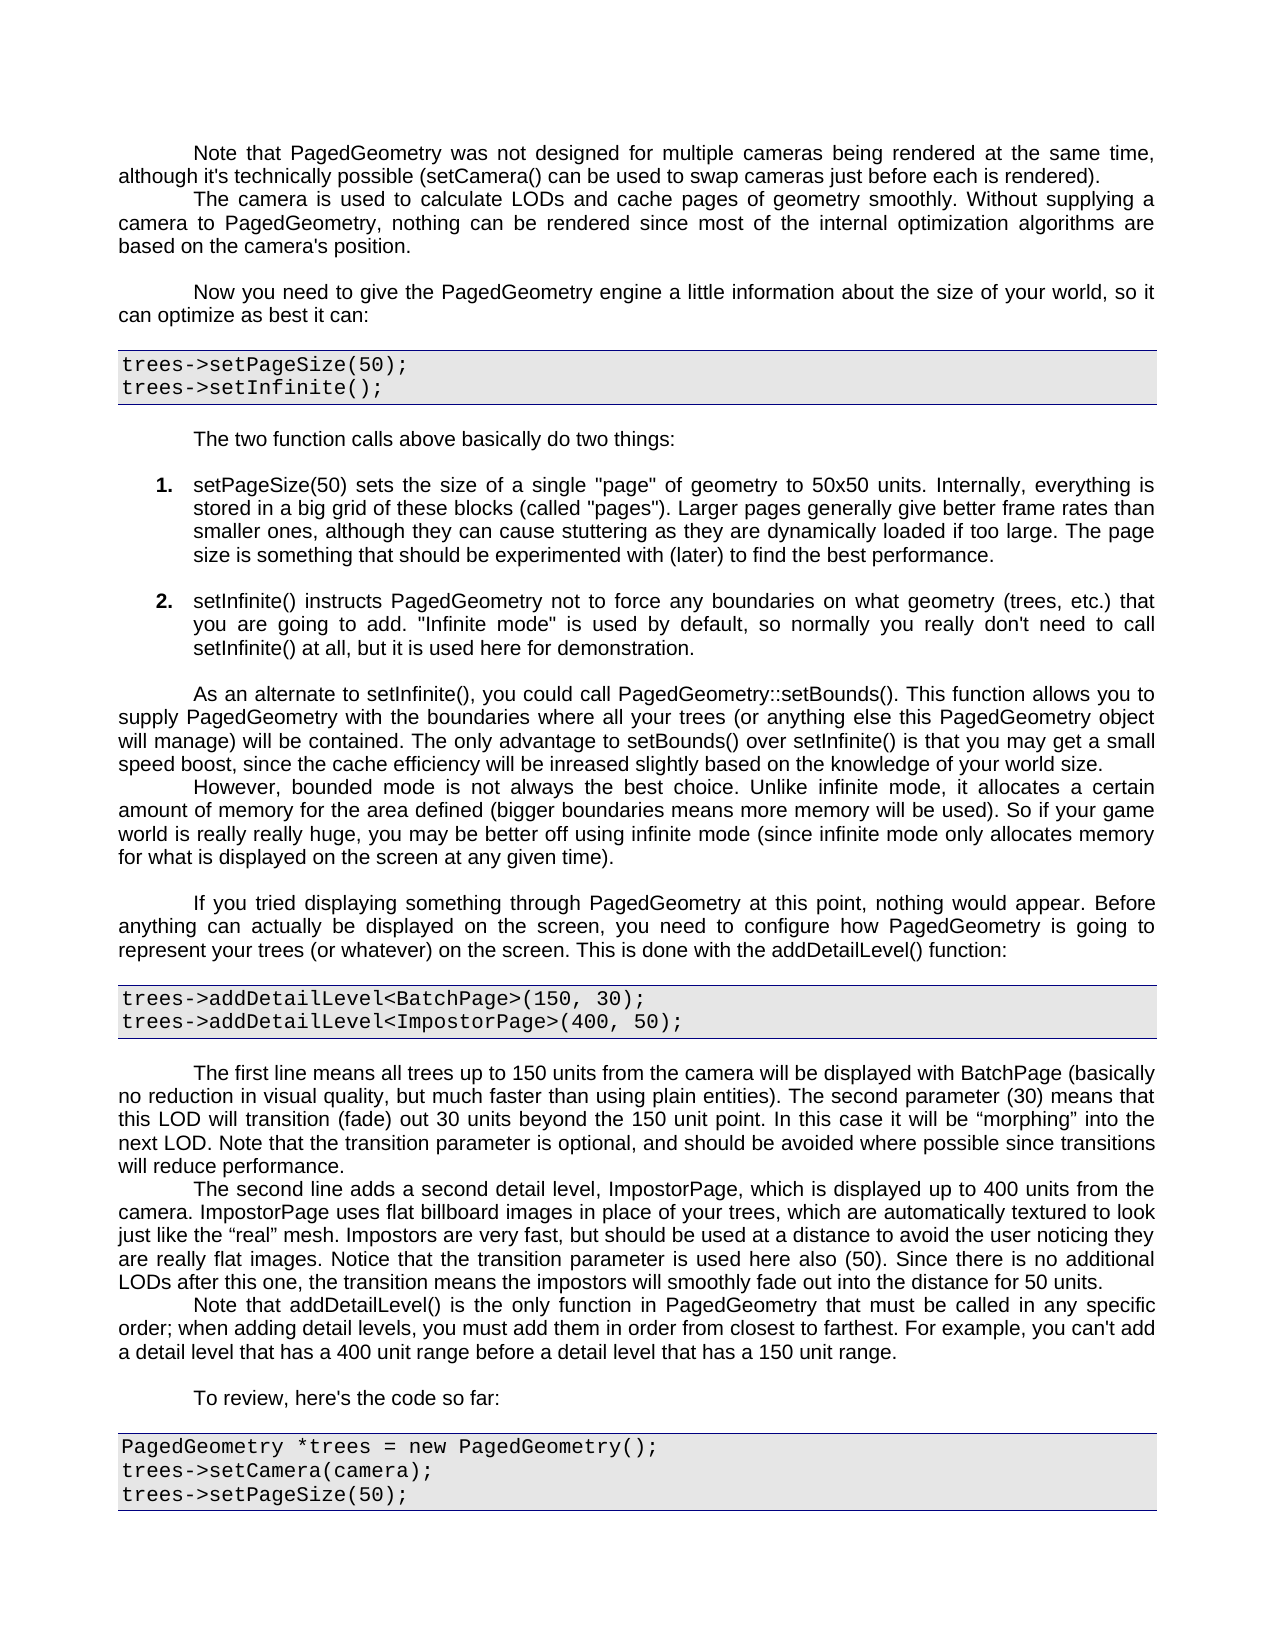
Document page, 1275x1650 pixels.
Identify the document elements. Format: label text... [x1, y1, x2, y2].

text trees->addDetailLevel<ImpostorPage>(400, 50); [118, 1008, 1157, 1038]
text Note that PagedGeometry was not designed for multiple cameras being rendered at the same time, although it's technically possible (setCamera() can be used to swap cameras just before each is rendered). [118, 141, 1157, 188]
text As an alternate to setInfinite(), you could call PagedGeometry::setBounds(). This function allows you to supply PagedGeometry with the boundaries where all your trees (or anything else this PagedGeometry object will manage) will be contained. The only advantage to setBounds() over setInfinite() is that you may get a small speed boost, since the cache efficiency will be inreased slightly based on the knowledge of your world size. [118, 683, 1157, 776]
text The second line adds a second detail level, ImpostorPage, which is displayed up to 400 units from the camera. ImpostorPage uses flat billboard images in place of your trees, which are automatically textured to look just like the “real” mesh. Impostors are very fast, but should be used at a distance to avoid the user noticing they are really flat images. Notice that the transition parameter is used here also (50). Since there is no additional LODs after this one, the transition means the impostors will smoothly fade out into the distance for 50 units. [118, 1178, 1157, 1294]
list setPageSize(50) sets the size of a single "page" of geometry to 50x50 units. Internally, everything is stored in a big grid of these blocks (called "pages"). Larger pages generally give better frame rates than smaller ones, although they can cause stuttering as they are dynamically loaded if too large. The page size is something that should be experimented with (later) to find the best performance. [156, 474, 1157, 567]
text trees->setPageSize(50); [118, 1480, 1157, 1510]
text The first line means all trees up to 150 units from the camera will be displayed with BatchPage (basically no reduction in visual quality, but much faster than using plain entities). The second parameter (30) means that this LOD will transition (fade) out 30 units beyond the 150 unit point. In this case it will be “morphing” into the next LOD. Note that the transition parameter is optional, and should be avoided where possible since transitions will reduce performance. [118, 1061, 1157, 1178]
text trees->setInfinite(); [118, 374, 1157, 404]
text To review, here's the code so far: [118, 1387, 1157, 1410]
text However, bounded mode is not always the best choice. Unlike infinite mode, it allocates a certain amount of memory for the area defined (bigger boundaries means more memory will be used). So if your game world is really really huge, you may be better off using infinite mode (since infinite mode only allocates memory for what is displayed on the screen at any given time). [118, 776, 1157, 868]
text Now you need to give the PagedGeometry engine a little information about the size of your world, so it can optimize as best it can: [118, 281, 1157, 327]
text trees->setPageSize(50); [118, 351, 1157, 374]
text The camera is used to calculate LODs and cache pages of geometry smoothly. Without supplying a camera to PagedGeometry, nothing can be rendered since most of the internal optimization algorithms are based on the camera's position. [118, 188, 1157, 257]
text trees->setCamera(camera); [118, 1457, 1157, 1480]
text trees->addDetailLevel<BatchPage>(150, 30); [118, 986, 1157, 1008]
text PagedGeometry *trees = new PagedGeometry(); [118, 1434, 1157, 1457]
text If you tried displaying something through PagedGeometry at this point, nothing would appear. Before anything can actually be displayed on the screen, you need to configure how PagedGeometry is going to represent your trees (or whatever) on the screen. This is done with the addDetailLevel() function: [118, 892, 1157, 961]
text The two function calls above basically do two things: [118, 427, 1157, 450]
list setInfinite() instructs PagedGeometry not to force any boundaries on what geometry (trees, etc.) that you are going to add. "Infinite mode" is used by default, so normally you really don't need to call setInfinite() at all, but it is used here for demonstration. [156, 590, 1157, 659]
text Note that addDetailLevel() is the only function in PagedGeometry that must be called in any specific order; when adding detail levels, you must add them in order from closest to farthest. For example, you can't add a detail level that has a 400 unit range before a detail level that has a 150 unit range. [118, 1294, 1157, 1363]
